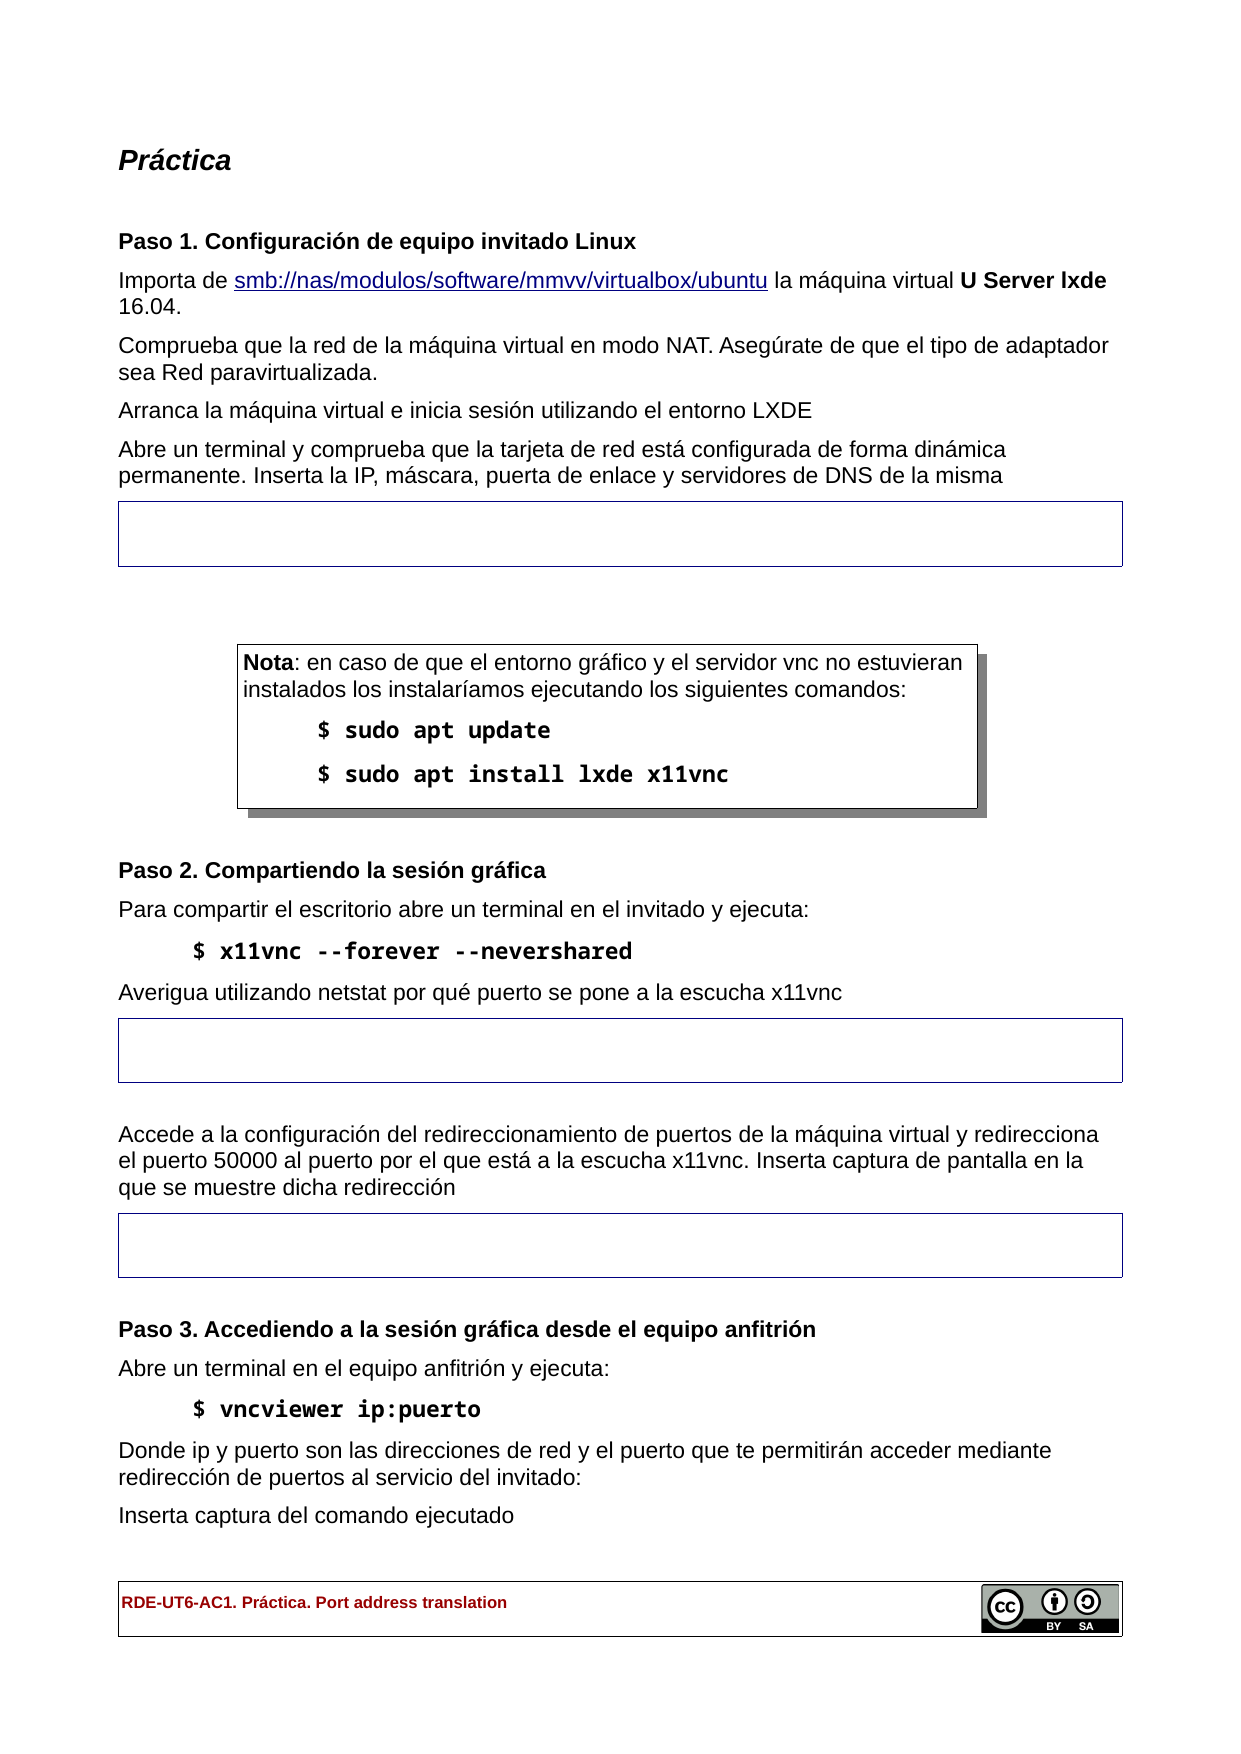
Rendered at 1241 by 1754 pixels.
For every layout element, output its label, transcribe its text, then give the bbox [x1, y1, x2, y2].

picture [981, 1584, 1119, 1633]
subtitle Práctica [118, 143, 1122, 177]
table_header [119, 1214, 1122, 1277]
text Inserta captura del comando ejecutado [118, 1502, 1122, 1529]
text $ vncviewer ip:puerto [192, 1393, 1122, 1424]
text $ x11vnc --forever --nevershared [192, 935, 1122, 966]
text Abre un terminal y comprueba que la tarjeta de red está configurada de forma dinámica permanente. Inserta la IP, máscara, puerta de enlace y servidores de DNS de la misma [118, 436, 1122, 489]
table_header [119, 502, 1122, 566]
text Paso 1. Configuración de equipo invitado Linux [118, 228, 1122, 254]
text Para compartir el escritorio abre un terminal en el invitado y ejecuta: [118, 896, 1122, 922]
text Averigua utilizando netstat por qué puerto se pone a la escucha x11vnc [118, 979, 1122, 1005]
text Accede a la configuración del redireccionamiento de puertos de la máquina virtual y redirecciona el puerto 50000 al puerto por el que está a la escucha x11vnc. Inserta captura de pantalla en la que se muestre dicha redirección [118, 1121, 1122, 1200]
text Donde ip y puerto son las direcciones de red y el puerto que te permitirán acceder mediante redirección de puertos al servicio del invitado: [118, 1437, 1122, 1490]
text Paso 2. Compartiendo la sesión gráfica [118, 857, 1122, 884]
text Importa de smb://nas/modulos/software/mmvv/virtualbox/ubuntu la máquina virtual U Server lxde 16.04. [118, 267, 1122, 319]
table_header [119, 1019, 1122, 1082]
table_header Nota: en caso de que el entorno gráfico y el servidor vnc no estuvieran instalados los instalaríamos ejecutando los siguientes comandos: $ sudo apt update $ sudo apt install lxde x11vnc [238, 645, 977, 808]
text Comprueba que la red de la máquina virtual en modo NAT. Asegúrate de que el tipo de adaptador sea Red paravirtualizada. [118, 332, 1122, 385]
text Arranca la máquina virtual e inicia sesión utilizando el entorno LXDE [118, 397, 1122, 424]
text Paso 3. Accediendo a la sesión gráfica desde el equipo anfitrión [118, 1316, 1122, 1342]
text Abre un terminal en el equipo anfitrión y ejecuta: [118, 1354, 1122, 1381]
